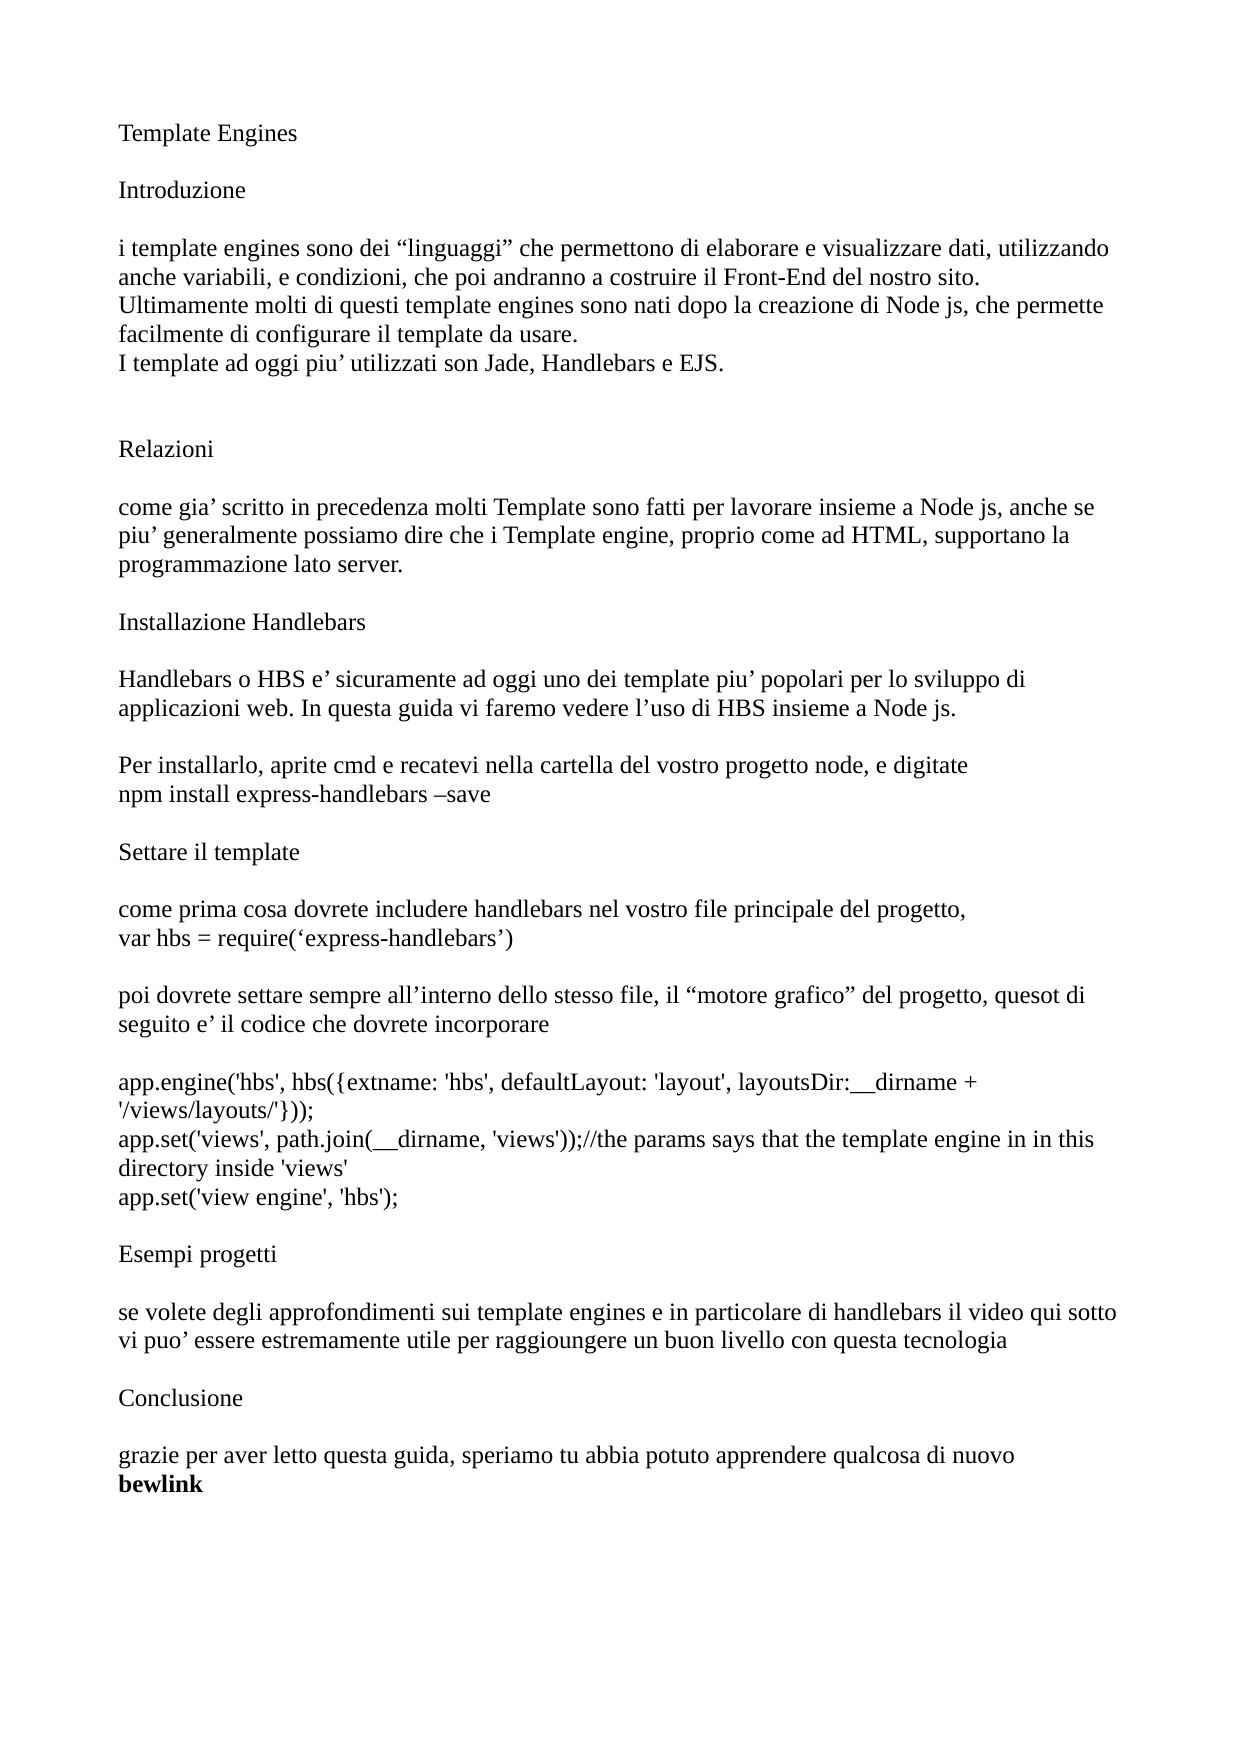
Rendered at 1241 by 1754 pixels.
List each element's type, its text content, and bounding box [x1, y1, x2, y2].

text Esempi progetti [118, 1239, 1122, 1268]
text bewlink [118, 1469, 1122, 1498]
text Installazione Handlebars [118, 607, 1122, 636]
text app.engine('hbs', hbs({extname: 'hbs', defaultLayout: 'layout', layoutsDir:__dirname + '/views/layouts/'})); [118, 1067, 1122, 1124]
text poi dovrete settare sempre all’interno dello stesso file, il “motore grafico” del progetto, quesot di seguito e’ il codice che dovrete incorporare [118, 981, 1122, 1038]
text app.set('view engine', 'hbs'); [118, 1182, 1122, 1211]
text var hbs = require(‘express-handlebars’) [118, 923, 1122, 952]
text npm install express-handlebars –save [118, 779, 1122, 808]
text i template engines sono dei “linguaggi” che permettono di elaborare e visualizzare dati, utilizzando anche variabili, e condizioni, che poi andranno a costruire il Front-End del nostro sito. Ultimamente molti di questi template engines sono nati dopo la creazione di Node js, che permette facilmente di configurare il template da usare. I template ad oggi piu’ utilizzati son Jade, Handlebars e EJS. [118, 233, 1122, 377]
text app.set('views', path.join(__dirname, 'views'));//the params says that the template engine in in this directory inside 'views' [118, 1124, 1122, 1182]
text Settare il template [118, 837, 1122, 866]
text Relazioni [118, 434, 1122, 463]
text grazie per aver letto questa guida, speriamo tu abbia potuto apprendere qualcosa di nuovo [118, 1441, 1122, 1469]
text come prima cosa dovrete includere handlebars nel vostro file principale del progetto, [118, 894, 1122, 923]
text come gia’ scritto in precedenza molti Template sono fatti per lavorare insieme a Node js, anche se piu’ generalmente possiamo dire che i Template engine, proprio come ad HTML, supportano la programmazione lato server. [118, 492, 1122, 578]
text Handlebars o HBS e’ sicuramente ad oggi uno dei template piu’ popolari per lo sviluppo di applicazioni web. In questa guida vi faremo vedere l’uso di HBS insieme a Node js. [118, 664, 1122, 722]
text Introduzione [118, 176, 1122, 204]
text Per installarlo, aprite cmd e recatevi nella cartella del vostro progetto node, e digitate [118, 751, 1122, 779]
text se volete degli approfondimenti sui template engines e in particolare di handlebars il video qui sotto vi puo’ essere estremamente utile per raggioungere un buon livello con questa tecnologia [118, 1297, 1122, 1354]
text Conclusione [118, 1383, 1122, 1412]
text Template Engines [118, 118, 1122, 147]
